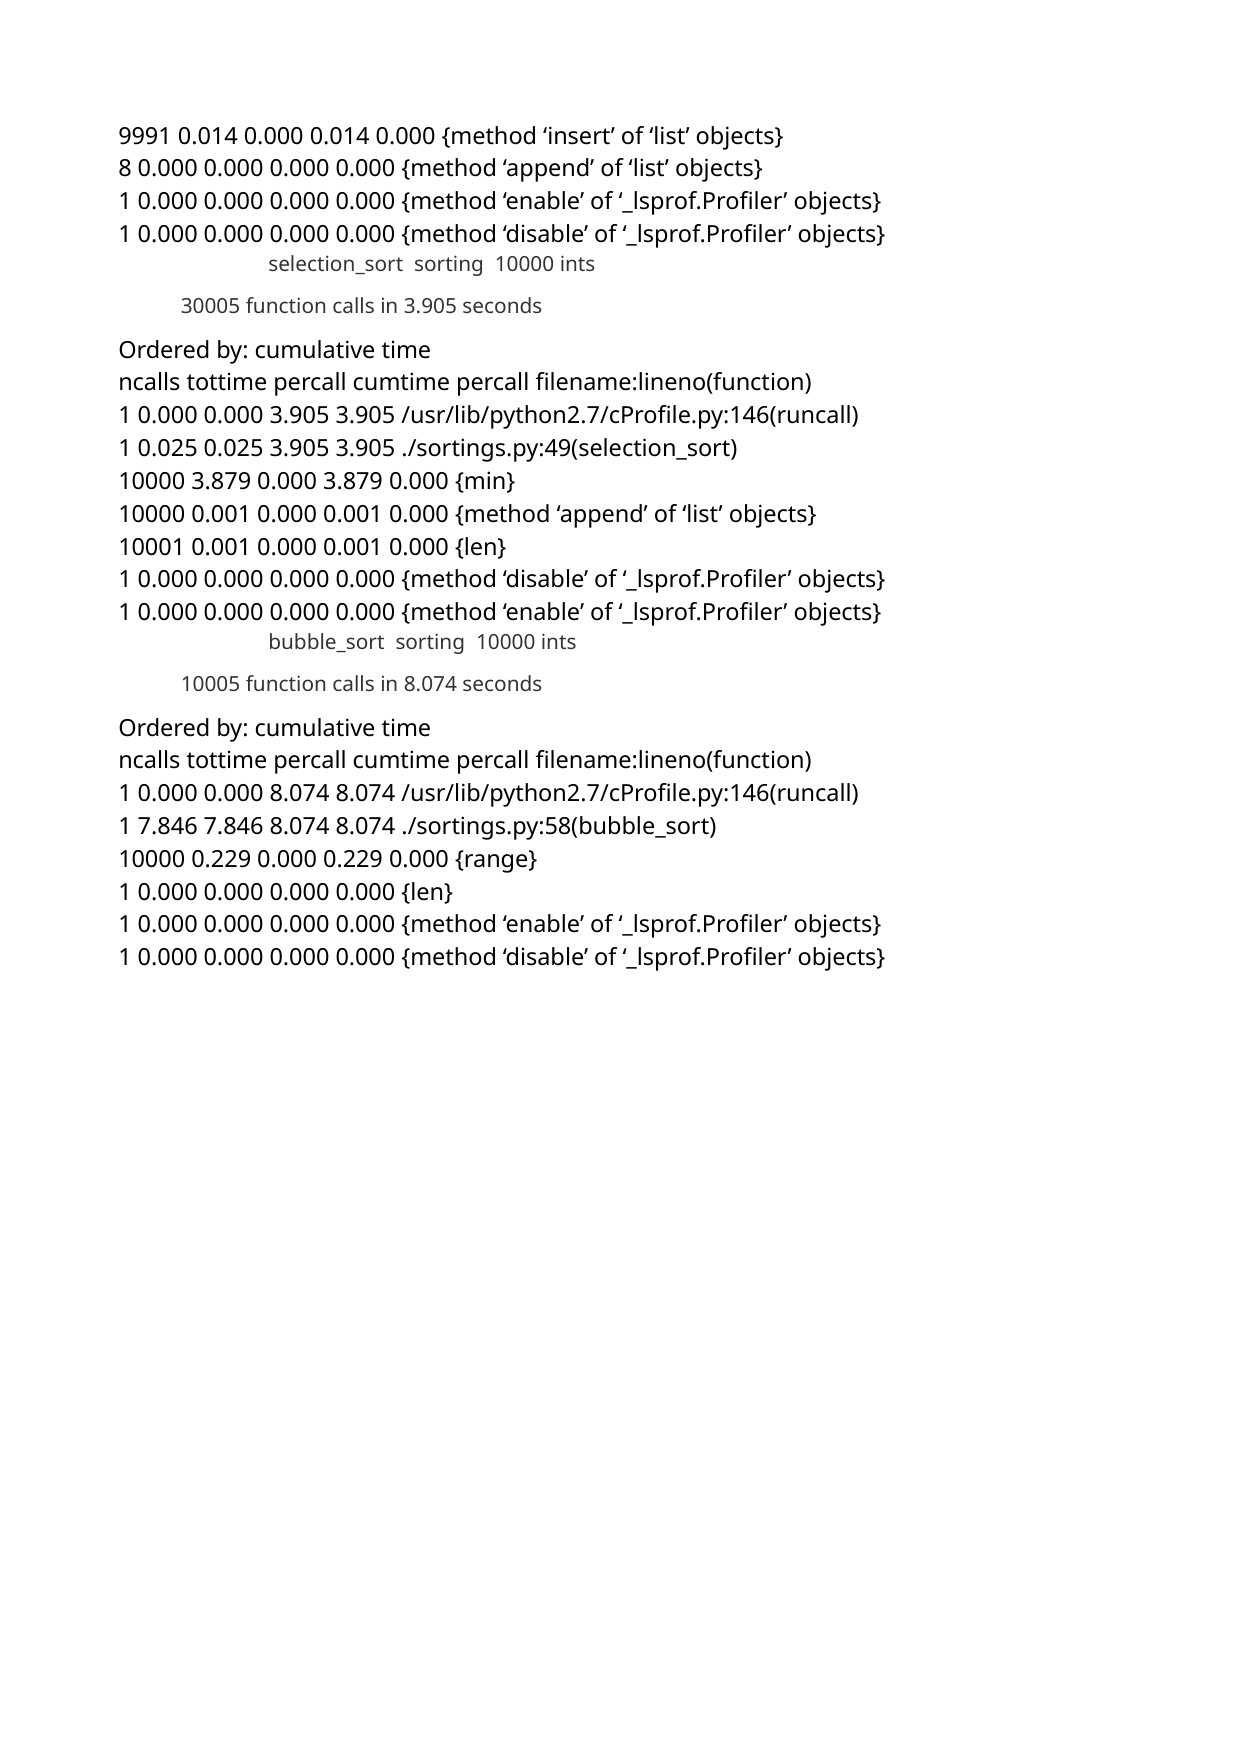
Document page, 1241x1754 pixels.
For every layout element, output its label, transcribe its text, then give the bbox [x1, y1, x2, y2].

text 9991 0.014 0.000 0.014 0.000 {method ‘insert’ of ‘list’ objects} 8 0.000 0.000 0.000 0.000 {method ‘append’ of ‘list’ objects} 1 0.000 0.000 0.000 0.000 {method ‘enable’ of ‘_lsprof.Profiler’ objects} 1 0.000 0.000 0.000 0.000 {method ‘disable’ of ‘_lsprof.Profiler’ objects} [118, 118, 1122, 249]
text Ordered by: cumulative time [118, 710, 1122, 743]
text selection_sort sorting 10000 ints [118, 249, 1122, 278]
text bubble_sort sorting 10000 ints [118, 627, 1122, 656]
text ncalls tottime percall cumtime percall filename:lineno(function) 1 0.000 0.000 3.905 3.905 /usr/lib/python2.7/cProfile.py:146(runcall) 1 0.025 0.025 3.905 3.905 ./sortings.py:49(selection_sort) 10000 3.879 0.000 3.879 0.000 {min} 10000 0.001 0.000 0.001 0.000 {method ‘append’ of ‘list’ objects} 10001 0.001 0.000 0.001 0.000 {len} 1 0.000 0.000 0.000 0.000 {method ‘disable’ of ‘_lsprof.Profiler’ objects} 1 0.000 0.000 0.000 0.000 {method ‘enable’ of ‘_lsprof.Profiler’ objects} [118, 365, 1122, 627]
text ncalls tottime percall cumtime percall filename:lineno(function) 1 0.000 0.000 8.074 8.074 /usr/lib/python2.7/cProfile.py:146(runcall) 1 7.846 7.846 8.074 8.074 ./sortings.py:58(bubble_sort) 10000 0.229 0.000 0.229 0.000 {range} 1 0.000 0.000 0.000 0.000 {len} 1 0.000 0.000 0.000 0.000 {method ‘enable’ of ‘_lsprof.Profiler’ objects} 1 0.000 0.000 0.000 0.000 {method ‘disable’ of ‘_lsprof.Profiler’ objects} [118, 743, 1122, 973]
text 30005 function calls in 3.905 seconds [118, 291, 1122, 319]
text Ordered by: cumulative time [118, 332, 1122, 365]
text 10005 function calls in 8.074 seconds [118, 669, 1122, 697]
